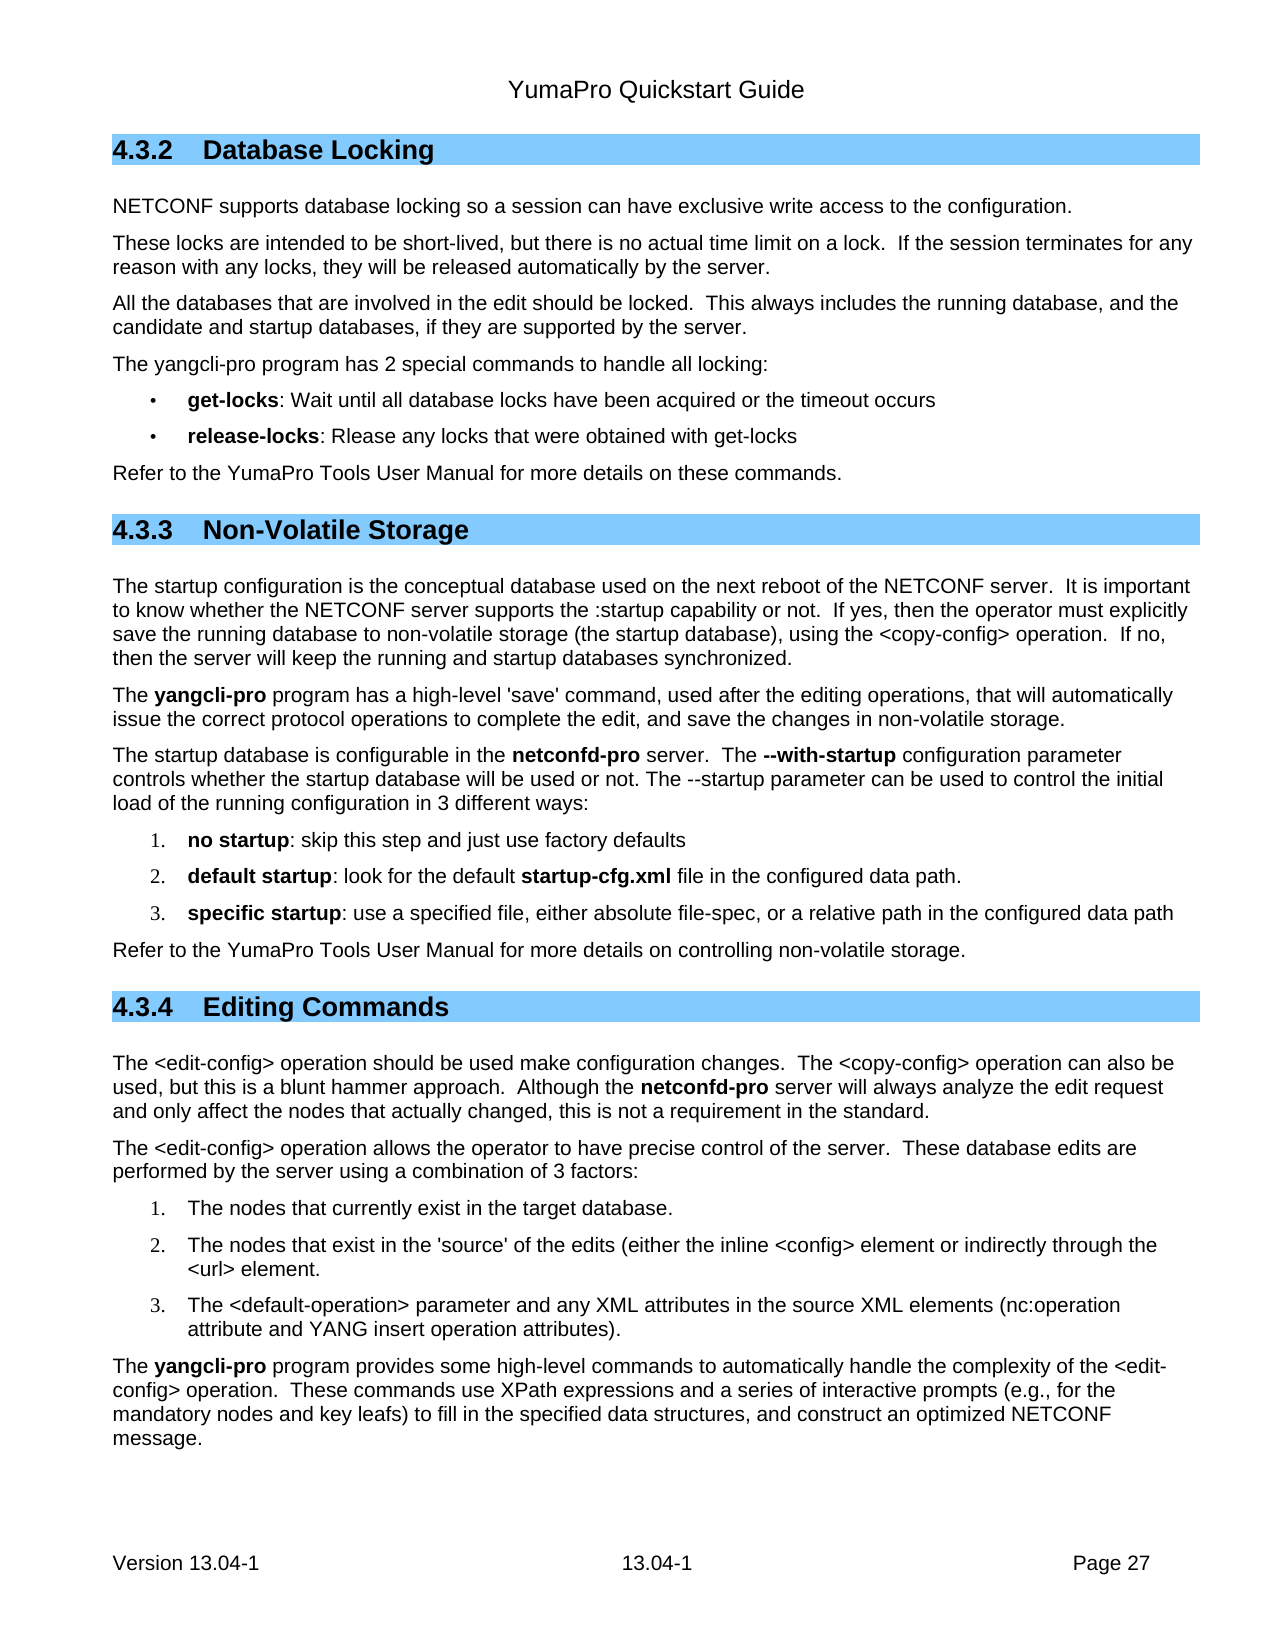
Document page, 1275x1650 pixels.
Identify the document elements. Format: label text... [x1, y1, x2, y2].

list The nodes that currently exist in the target database. [150, 1196, 1200, 1220]
text The startup database is configurable in the netconfd-pro server. The --with-startup configuration parameter controls whether the startup database will be used or not. The --startup parameter can be used to control the initial load of the running configuration in 3 different ways: [112, 743, 1200, 815]
list release-locks: Rlease any locks that were obtained with get-locks [150, 424, 1200, 448]
list no startup: skip this step and just use factory defaults [150, 827, 1200, 852]
list get-locks: Wait until all database locks have been acquired or the timeout occurs [150, 388, 1200, 412]
text The startup configuration is the conceptual database used on the next reboot of the NETCONF server. It is important to know whether the NETCONF server supports the :startup capability or not. If yes, then the operator must explicitly save the running database to non-volatile storage (the startup database), using the <copy-config> operation. If no, then the server will keep the running and startup databases synchronized. [112, 574, 1200, 670]
subtitle Non-Volatile Storage [112, 514, 1200, 545]
text The yangcli-pro program has 2 special commands to handle all locking: [112, 351, 1200, 375]
text Refer to the YumaPro Tools User Manual for more details on these commands. [112, 461, 1200, 485]
text Refer to the YumaPro Tools User Manual for more details on controlling non-volatile storage. [112, 937, 1200, 961]
text NETCONF supports database locking so a session can have exclusive write access to the configuration. [112, 194, 1200, 218]
subtitle Editing Commands [112, 991, 1200, 1022]
text These locks are intended to be short-lived, but there is no actual time limit on a lock. If the session terminates for any reason with any locks, they will be released automatically by the server. [112, 231, 1200, 278]
text The <edit-config> operation allows the operator to have precise control of the server. These database edits are performed by the server using a combination of 3 factors: [112, 1135, 1200, 1183]
list The nodes that exist in the 'source' of the edits (either the inline <config> element or indirectly through the <url> element. [150, 1232, 1200, 1281]
list The <default-operation> parameter and any XML attributes in the source XML elements (nc:operation attribute and YANG insert operation attributes). [150, 1293, 1200, 1341]
subtitle Database Locking [112, 134, 1200, 165]
list default startup: look for the default startup-cfg.xml file in the configured data path. [150, 864, 1200, 888]
text All the databases that are involved in the edit should be locked. This always includes the running database, and the candidate and startup databases, if they are supported by the server. [112, 291, 1200, 339]
text The <edit-config> operation should be used make configuration changes. The <copy-config> operation can also be used, but this is a blunt hammer approach. Although the netconfd-pro server will always analyze the edit request and only affect the nodes that actually changed, this is not a requirement in the standard. [112, 1051, 1200, 1123]
list specific startup: use a specified file, either absolute file-spec, or a relative path in the configured data path [150, 901, 1200, 925]
text The yangcli-pro program provides some high-level commands to automatically handle the complexity of the <edit-config> operation. These commands use XPath expressions and a series of interactive prompts (e.g., for the mandatory nodes and key leafs) to fill in the specified data structures, and construct an optimized NETCONF message. [112, 1354, 1200, 1449]
text The yangcli-pro program has a high-level 'save' command, used after the editing operations, that will automatically issue the correct protocol operations to complete the edit, and save the changes in non-volatile storage. [112, 683, 1200, 731]
